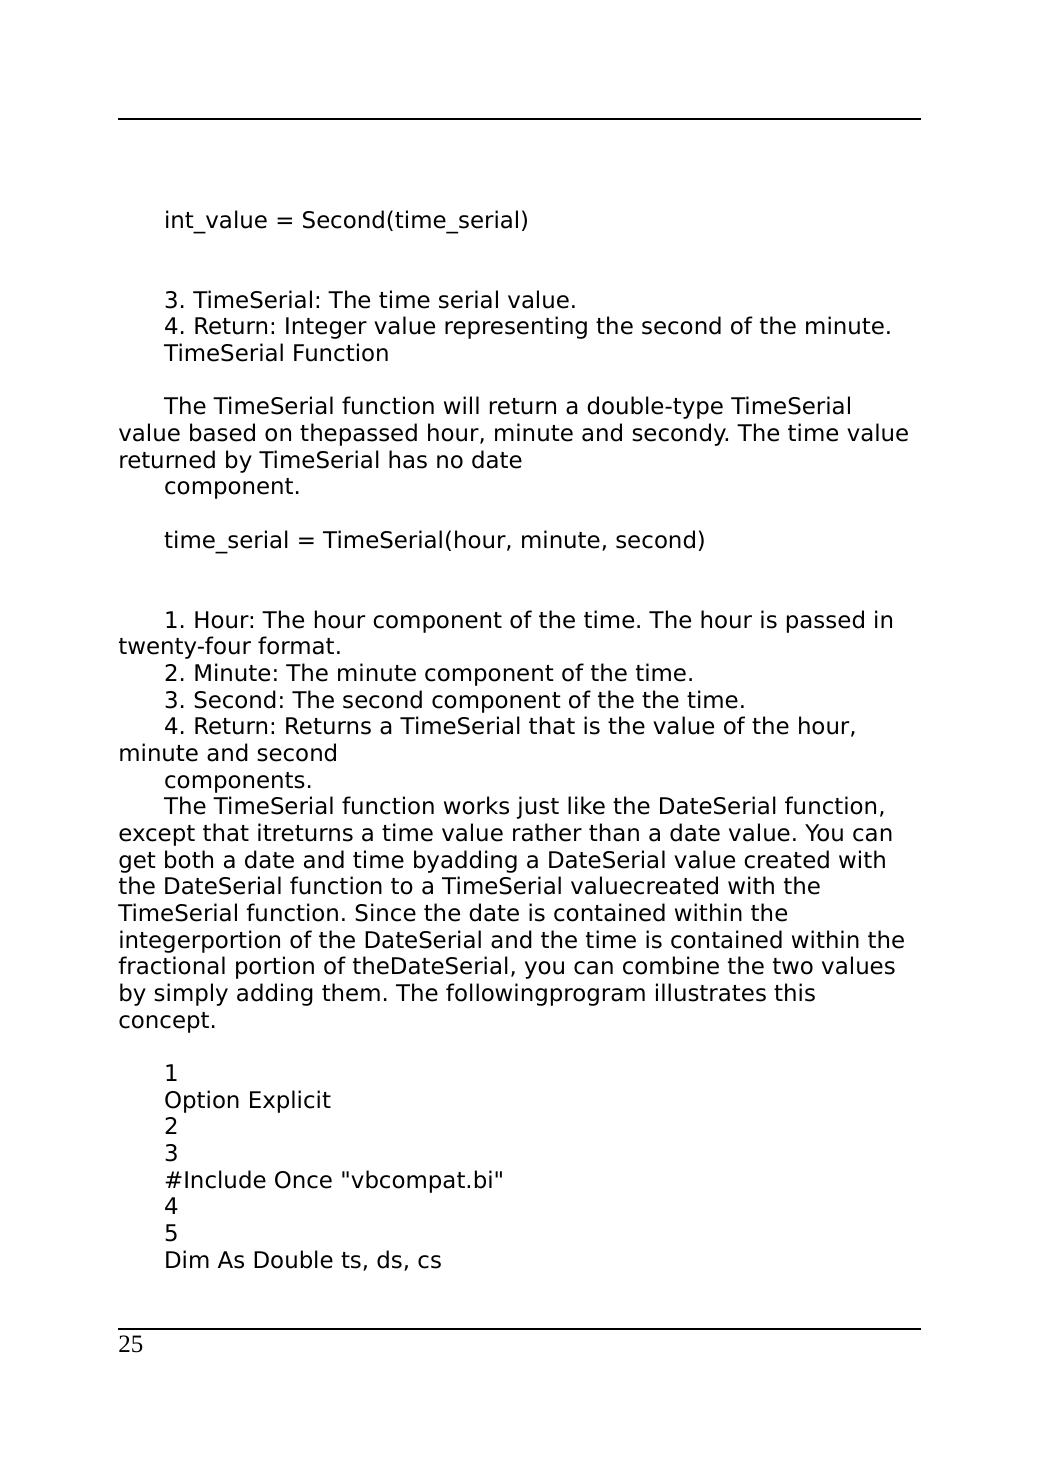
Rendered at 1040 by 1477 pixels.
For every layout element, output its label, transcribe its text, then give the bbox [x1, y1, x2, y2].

text 3. Second: The second component of the the time. [118, 687, 921, 713]
text 4 [118, 1193, 921, 1220]
text int_value = Second(time_serial) [118, 207, 921, 233]
text 4. Return: Returns a TimeSerial that is the value of the hour, minute and second [118, 713, 921, 767]
text #Include Once "vbcompat.bi" [118, 1167, 921, 1193]
text The TimeSerial function works just like the DateSerial function, except that itreturns a time value rather than a date value. You can get both a date and time byadding a DateSerial value created with the DateSerial function to a TimeSerial valuecreated with the TimeSerial function. Since the date is contained within the integerportion of the DateSerial and the time is contained within the fractional portion of theDateSerial, you can combine the two values by simply adding them. The followingprogram illustrates this concept. [118, 793, 921, 1033]
text 2. Minute: The minute component of the time. [118, 660, 921, 687]
text 5 [118, 1220, 921, 1247]
text TimeSerial Function [118, 340, 921, 367]
text components. [118, 767, 921, 793]
text 3 [118, 1140, 921, 1167]
text 4. Return: Integer value representing the second of the minute. [118, 313, 921, 340]
text time_serial = TimeSerial(hour, minute, second) [118, 527, 921, 553]
text Dim As Double ts, ds, cs [118, 1247, 921, 1273]
text The TimeSerial function will return a double-type TimeSerial value based on thepassed hour, minute and secondy. The time value returned by TimeSerial has no date [118, 393, 921, 473]
text 1. Hour: The hour component of the time. The hour is passed in twenty-four format. [118, 607, 921, 660]
text 1 [118, 1060, 921, 1087]
text Option Explicit [118, 1087, 921, 1113]
text 2 [118, 1113, 921, 1140]
text component. [118, 473, 921, 500]
text 3. TimeSerial: The time serial value. [118, 287, 921, 313]
